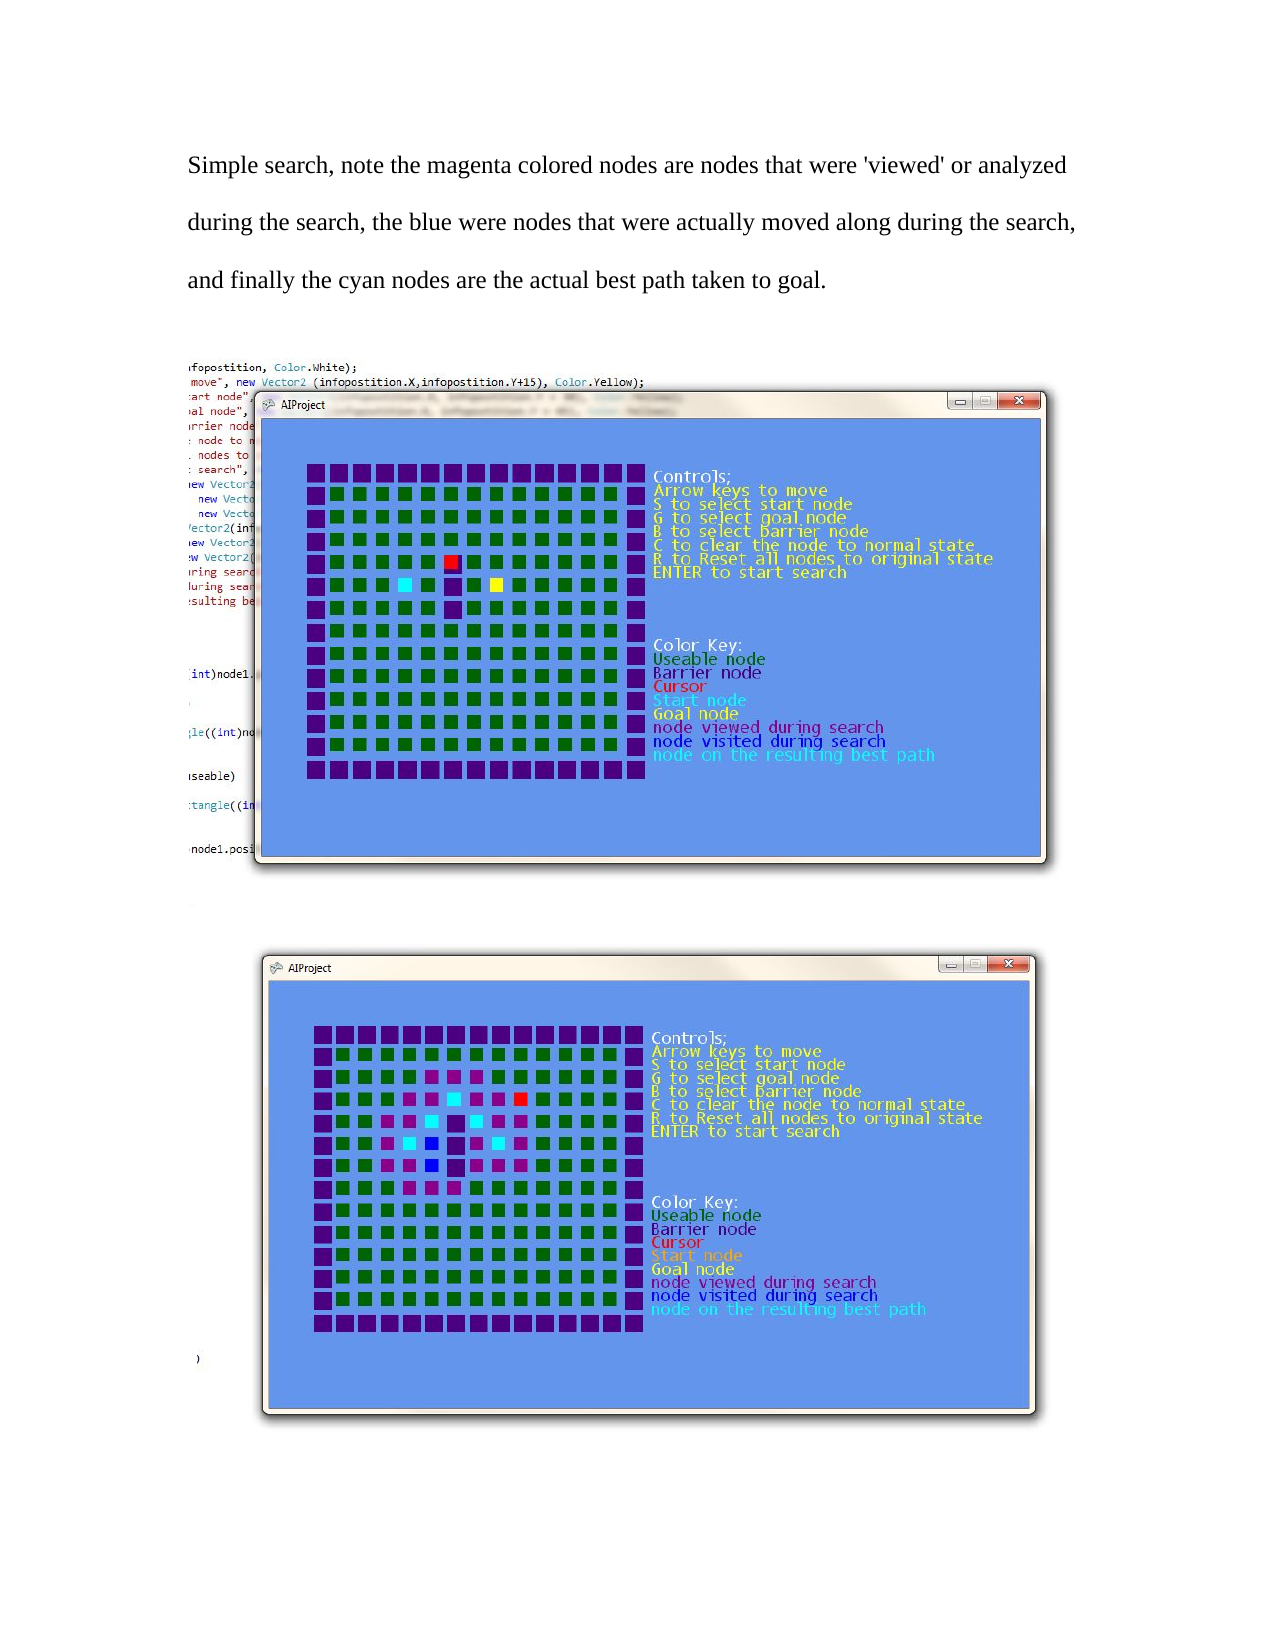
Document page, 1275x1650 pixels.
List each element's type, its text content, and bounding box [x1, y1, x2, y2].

text Simple search, note the magenta colored nodes are nodes that were 'viewed' or analyzed during the search, the blue were nodes that were actually moved along during the search, and finally the cyan nodes are the actual best path taken to goal. [187, 150, 1087, 294]
picture [189, 358, 1086, 906]
picture [197, 901, 1094, 1443]
